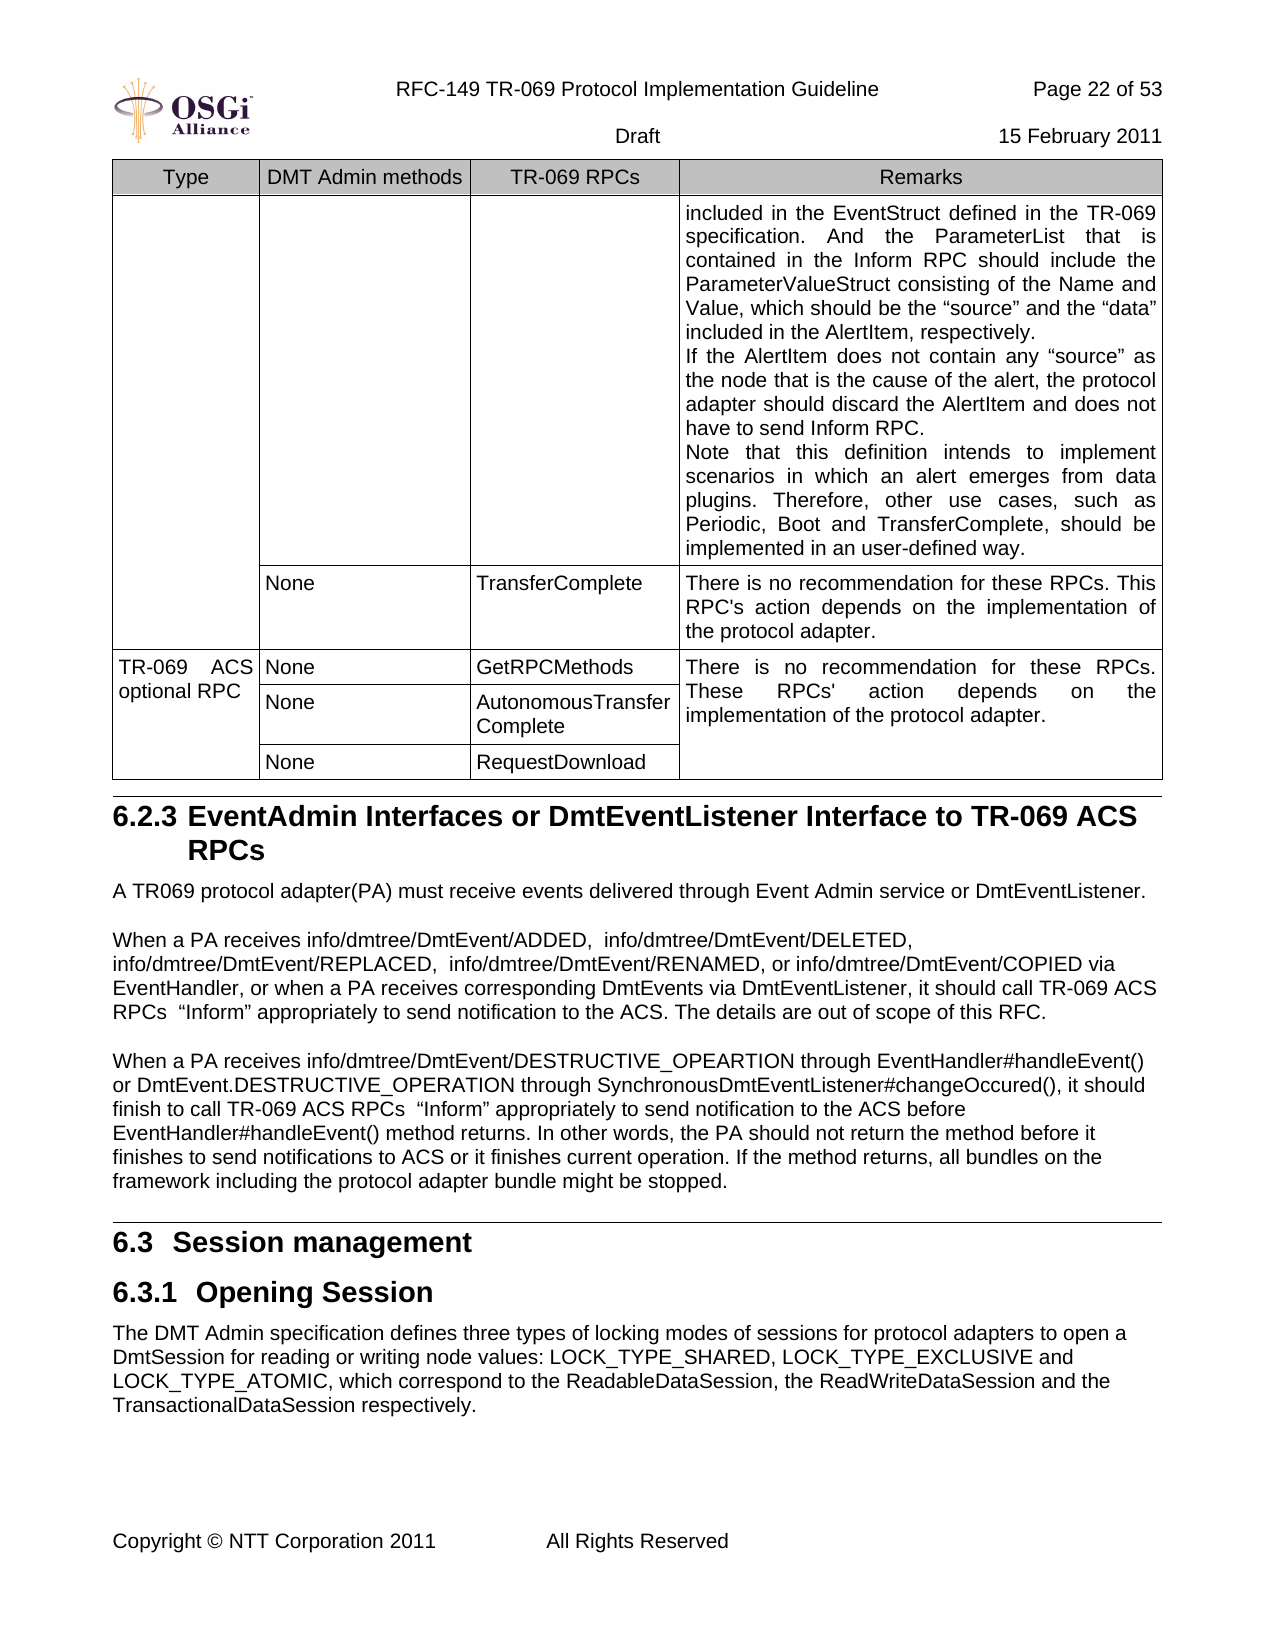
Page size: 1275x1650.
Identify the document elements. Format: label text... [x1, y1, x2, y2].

subtitle EventAdmin Interfaces or DmtEventListener Interface to TR-069 ACS RPCs [112, 797, 1162, 866]
table_cell TR-069 ACS optional RPC [113, 650, 259, 779]
table_cell AutonomousTransferComplete [471, 685, 679, 744]
table_cell RequestDownload [471, 745, 679, 779]
table_header TR-069 RPCs [471, 160, 679, 194]
table_cell None [260, 745, 470, 779]
picture [114, 78, 254, 143]
table_header Type [113, 160, 259, 194]
table_cell included in the EventStruct defined in the TR-069 specification. And the ParameterList that is contained in the Inform RPC should include the ParameterValueStruct consisting of the Name and Value, which should be the “source” and the “data” included in the AlertItem, respectively. If the AlertItem does not contain any “source” as the node that is the cause of the alert, the protocol adapter should discard the AlertItem and does not have to send Inform RPC. Note that this definition intends to implement scenarios in which an alert emerges from data plugins. Therefore, other use cases, such as Periodic, Boot and TransferComplete, should be implemented in an user-defined way. [680, 196, 1162, 565]
text When a PA receives info/dmtree/DmtEvent/ADDED, info/dmtree/DmtEvent/DELETED, info/dmtree/DmtEvent/REPLACED, info/dmtree/DmtEvent/RENAMED, or info/dmtree/DmtEvent/COPIED via EventHandler, or when a PA receives corresponding DmtEvents via DmtEventListener, it should call TR-069 ACS RPCs “Inform” appropriately to send notification to the ACS. The details are out of scope of this RFC. [112, 928, 1162, 1024]
table_header Remarks [680, 160, 1162, 194]
table_cell None [260, 566, 470, 649]
table_header DMT Admin methods [260, 160, 470, 194]
table_cell [113, 196, 259, 649]
text The DMT Admin specification defines three types of locking modes of sessions for protocol adapters to open a DmtSession for reading or writing node values: LOCK_TYPE_SHARED, LOCK_TYPE_EXCLUSIVE and LOCK_TYPE_ATOMIC, which correspond to the ReadableDataSession, the ReadWriteDataSession and the TransactionalDataSession respectively. [112, 1321, 1162, 1417]
table_cell There is no recommendation for these RPCs. This RPC's action depends on the implementation of the protocol adapter. [680, 566, 1162, 649]
table_cell There is no recommendation for these RPCs. These RPCs' action depends on the implementation of the protocol adapter. [680, 650, 1162, 779]
table_cell GetRPCMethods [471, 650, 679, 684]
text A TR069 protocol adapter(PA) must receive events delivered through Event Admin service or DmtEventListener. [112, 879, 1162, 903]
table_cell None [260, 685, 470, 744]
subtitle Opening Session [112, 1272, 1162, 1308]
table_cell [471, 196, 679, 565]
text When a PA receives info/dmtree/DmtEvent/DESTRUCTIVE_OPEARTION through EventHandler#handleEvent() or DmtEvent.DESTRUCTIVE_OPERATION through SynchronousDmtEventListener#changeOccured(), it should finish to call TR-069 ACS RPCs “Inform” appropriately to send notification to the ACS before EventHandler#handleEvent() method returns. In other words, the PA should not return the method before it finishes to send notifications to ACS or it finishes current operation. If the method returns, all bundles on the framework including the protocol adapter bundle might be stopped. [112, 1049, 1162, 1192]
table_cell TransferComplete [471, 566, 679, 649]
table_cell None [260, 650, 470, 684]
table_cell [260, 196, 470, 565]
subtitle Session management [112, 1223, 1162, 1258]
